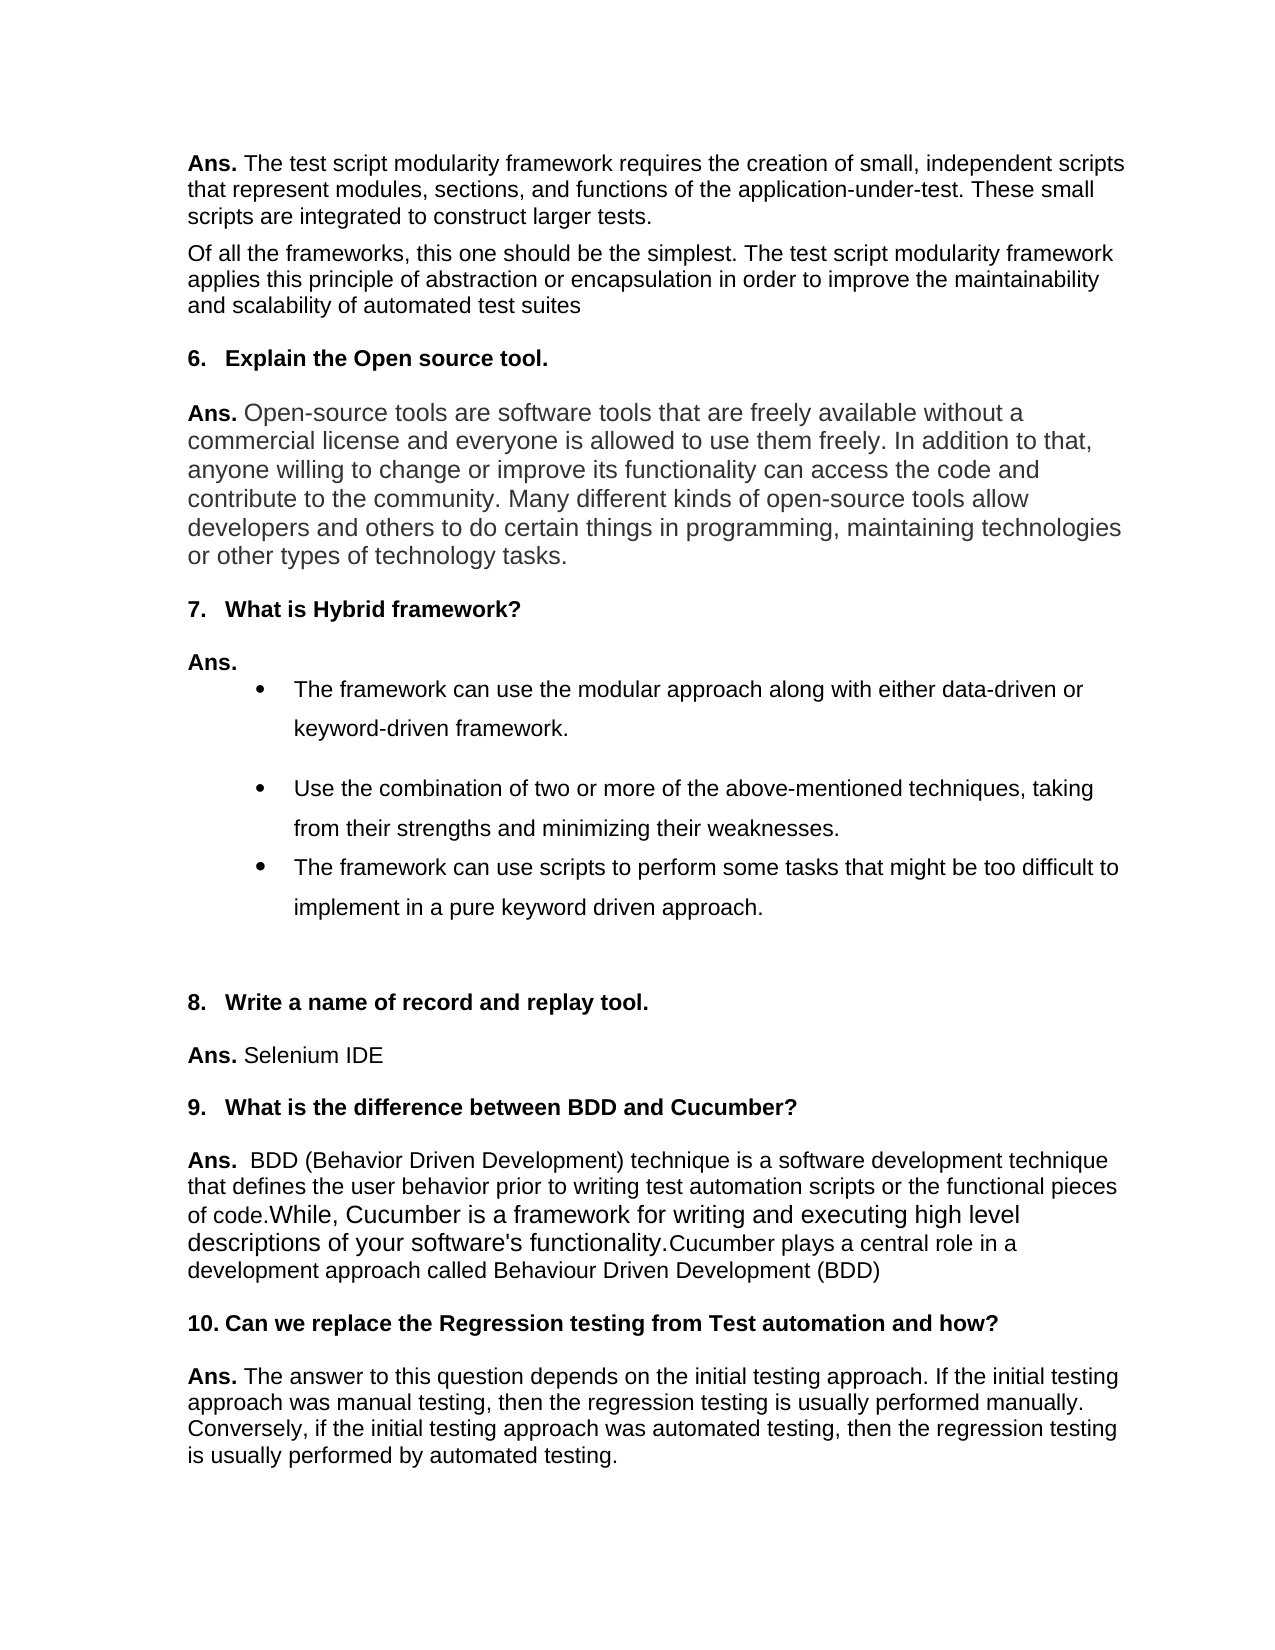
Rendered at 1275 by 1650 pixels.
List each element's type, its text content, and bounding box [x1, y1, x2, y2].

list The framework can use scripts to perform some tasks that might be too difficult to implement in a pure keyword driven approach. [256, 854, 1125, 921]
text Ans. The answer to this question depends on the initial testing approach. If the initial testing approach was manual testing, then the regression testing is usually performed manually. Conversely, if the initial testing approach was automated testing, then the regression testing is usually performed by automated testing. [187, 1363, 1125, 1468]
list Use the combination of two or more of the above-mentioned techniques, taking from their strengths and minimizing their weaknesses. [256, 775, 1125, 841]
list Explain the Open source tool. [187, 345, 1125, 371]
text Ans. Open-source tools are software tools that are freely available without a commercial license and everyone is allowed to use them freely. In addition to that, anyone willing to change or improve its functionality can access the code and contribute to the community. Many different kinds of open-source tools allow developers and others to do certain things in programming, maintaining technologies or other types of technology tasks. [187, 398, 1125, 570]
text Ans. The test script modularity framework requires the creation of small, independent scripts that represent modules, sections, and functions of the application-under-test. These small scripts are integrated to construct larger tests. [187, 150, 1125, 229]
text Ans. BDD (Behavior Driven Development) technique is a software development technique that defines the user behavior prior to writing test automation scripts or the functional pieces of code.While, Cucumber is a framework for writing and executing high level descriptions of your software's functionality.Cucumber plays a central role in a development approach called Behaviour Driven Development (BDD) [187, 1147, 1125, 1283]
list What is Hybrid framework? [187, 596, 1125, 623]
list The framework can use the modular approach along with either data-driven or keyword-driven framework. [256, 676, 1125, 741]
text Ans. Selenium IDE [187, 1042, 1125, 1068]
text Ans. [187, 649, 1125, 676]
text Of all the frameworks, this one should be the simplest. The test script modularity framework applies this principle of abstraction or encapsulation in order to improve the maintainability and scalability of automated test suites [187, 239, 1125, 318]
list What is the difference between BDD and Cucumber? [187, 1094, 1125, 1121]
list Can we replace the Regression testing from Test automation and how? [187, 1310, 1125, 1336]
list Write a name of record and replay tool. [187, 989, 1125, 1015]
